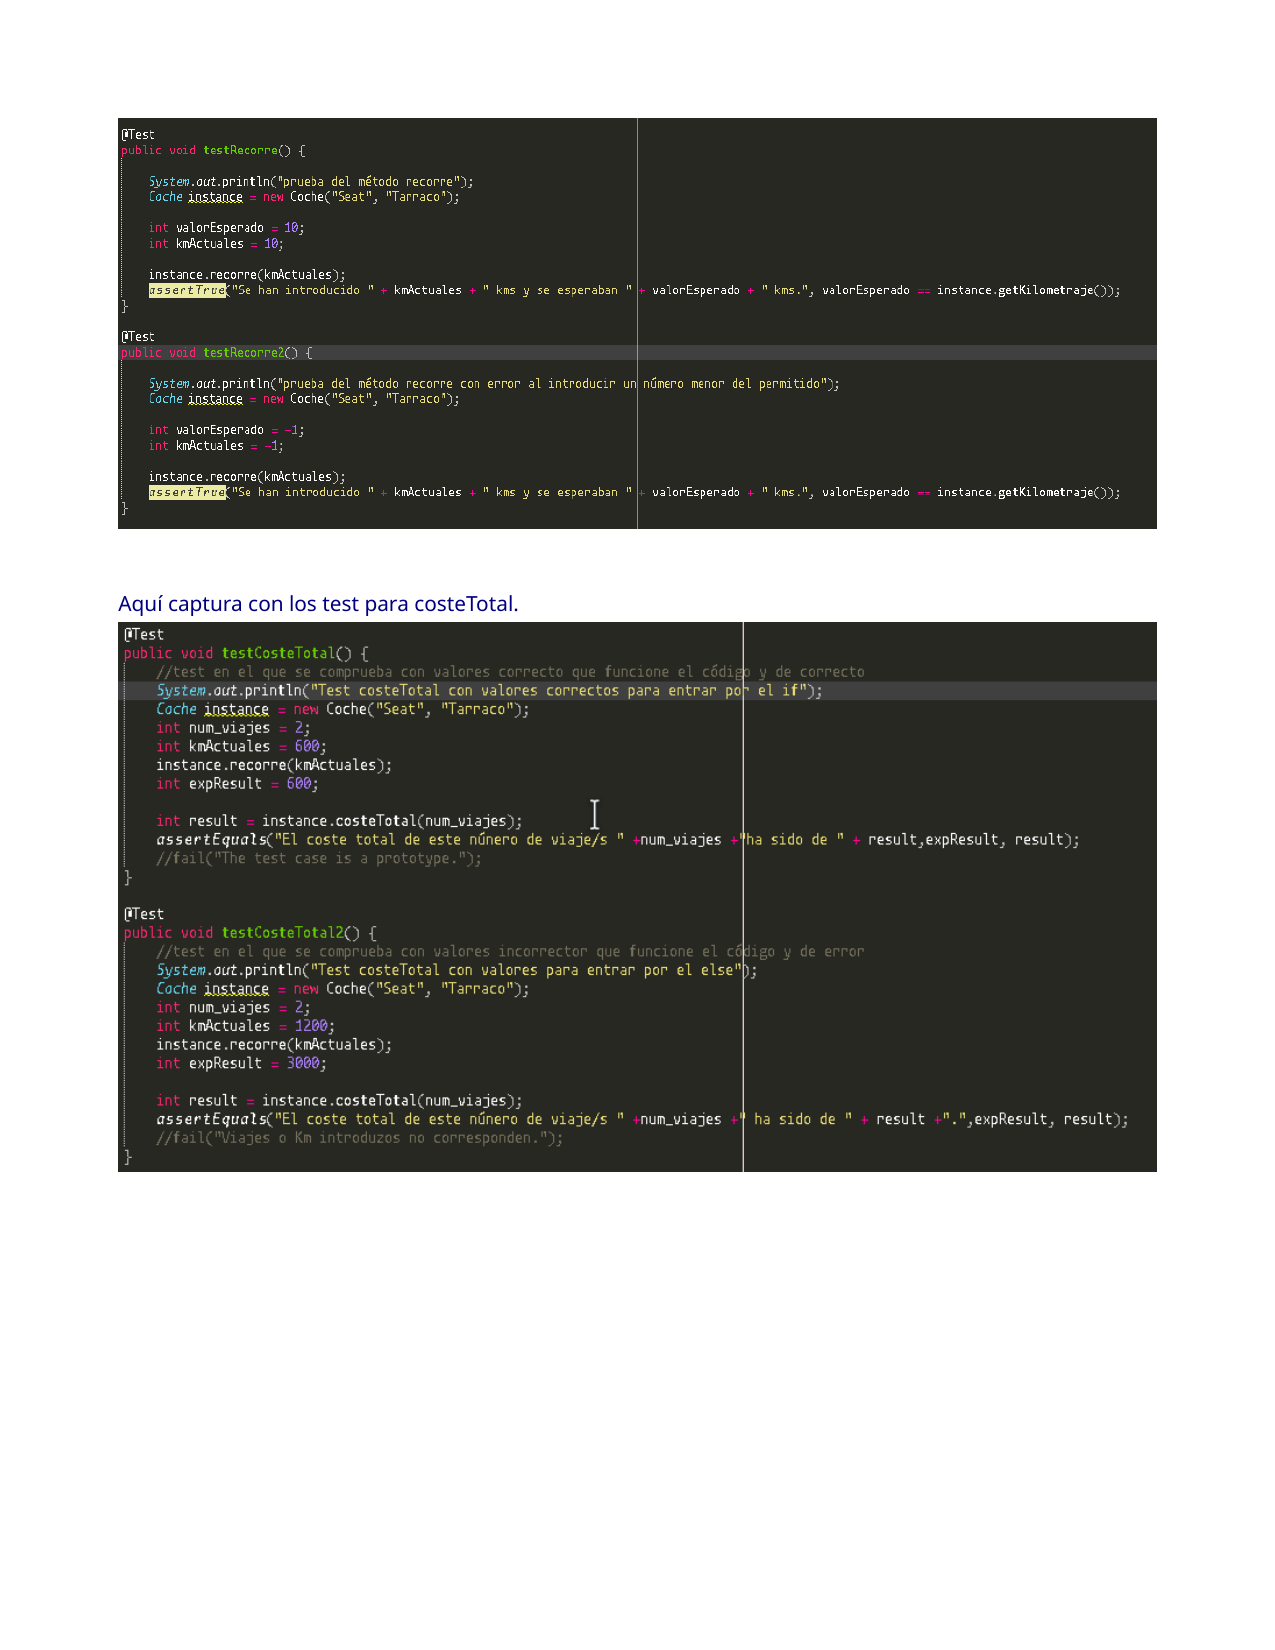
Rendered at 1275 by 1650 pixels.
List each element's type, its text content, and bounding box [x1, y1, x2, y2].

table_header [118, 529, 1157, 557]
table_header [118, 1172, 1157, 1201]
picture [118, 622, 1157, 1172]
text Aquí captura con los test para costeTotal. [118, 589, 1157, 618]
picture [118, 118, 1157, 529]
